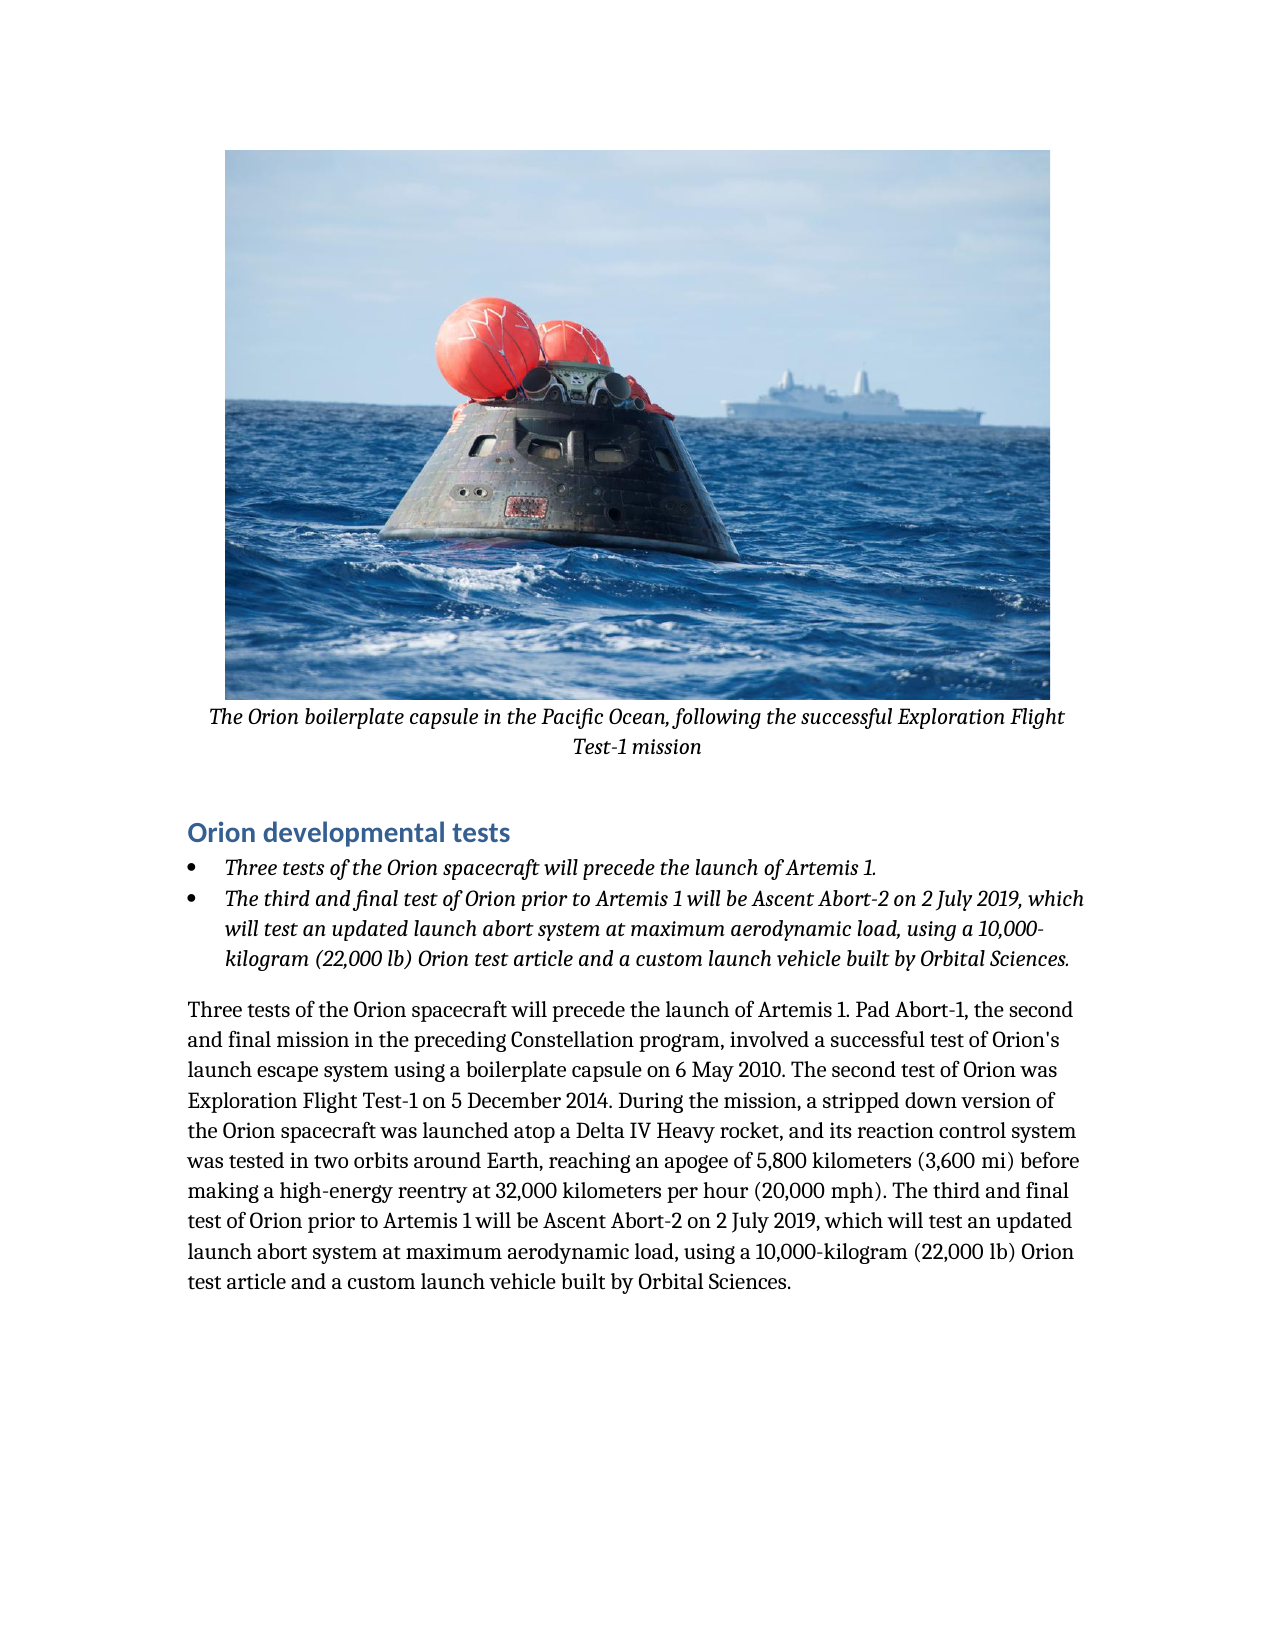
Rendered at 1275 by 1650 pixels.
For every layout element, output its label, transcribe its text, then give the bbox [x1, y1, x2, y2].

subtitle Orion developmental tests [187, 814, 1087, 850]
text The Orion boilerplate capsule in the Pacific Ocean, following the successful Exploration Flight Test-1 mission [187, 150, 1087, 760]
text Three tests of the Orion spacecraft will precede the launch of Artemis 1. Pad Abort-1, the second and final mission in the preceding Constellation program, involved a successful test of Orion's launch escape system using a boilerplate capsule on 6 May 2010. The second test of Orion was Exploration Flight Test-1 on 5 December 2014. During the mission, a stripped down version of the Orion spacecraft was launched atop a Delta IV Heavy rocket, and its reaction control system was tested in two orbits around Earth, reaching an apogee of 5,800 kilometers (3,600 mi) before making a high-energy reentry at 32,000 kilometers per hour (20,000 mph). The third and final test of Orion prior to Artemis 1 will be Ascent Abort-2 on 2 July 2019, which will test an updated launch abort system at maximum aerodynamic load, using a 10,000-kilogram (22,000 lb) Orion test article and a custom launch vehicle built by Orbital Sciences. [187, 997, 1087, 1295]
list Three tests of the Orion spacecraft will precede the launch of Artemis 1. [187, 855, 1087, 882]
picture [225, 150, 1050, 700]
list The third and final test of Orion prior to Artemis 1 will be Ascent Abort-2 on 2 July 2019, which will test an updated launch abort system at maximum aerodynamic load, using a 10,000-kilogram (22,000 lb) Orion test article and a custom launch vehicle built by Orbital Sciences. [187, 885, 1087, 972]
